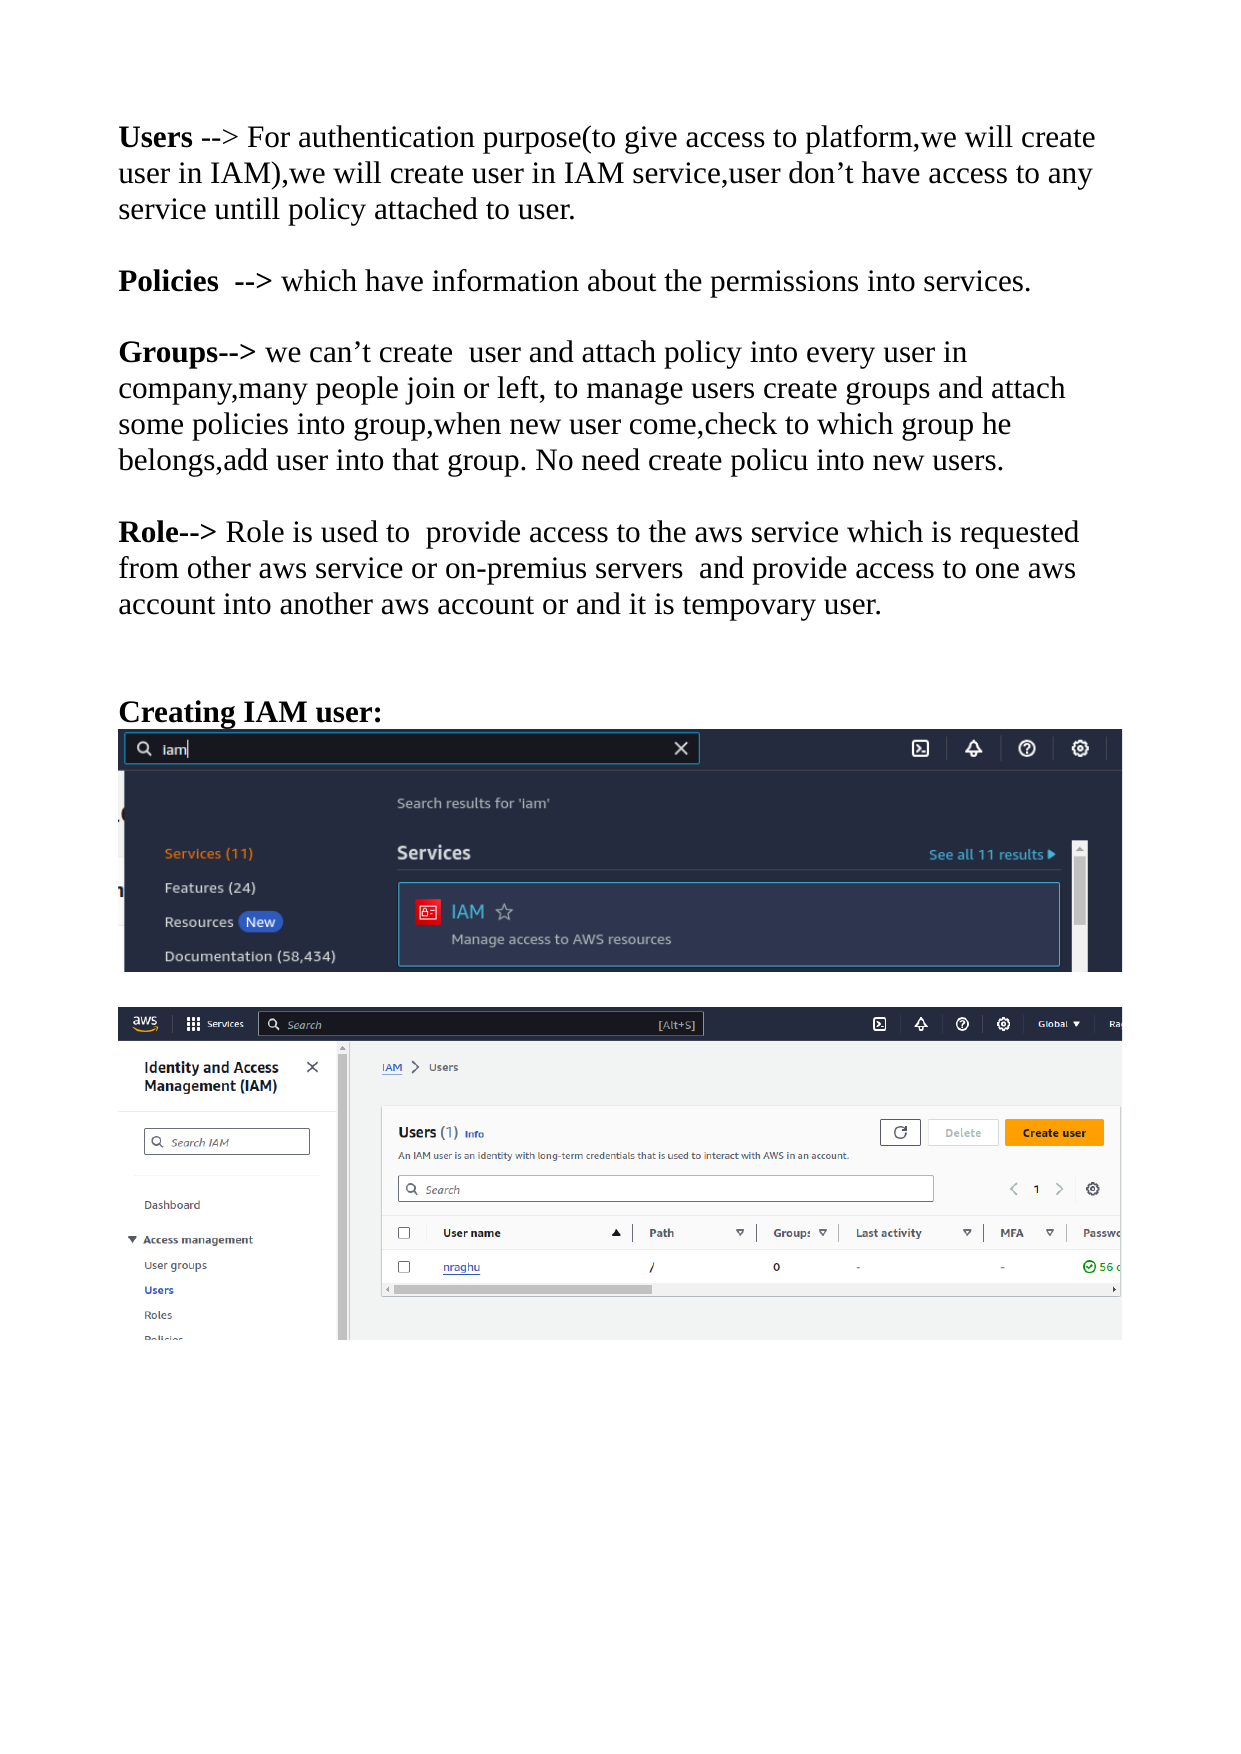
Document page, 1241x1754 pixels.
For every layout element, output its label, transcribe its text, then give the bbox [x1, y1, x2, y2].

text Users --> For authentication purpose(to give access to platform,we will create user in IAM),we will create user in IAM service,user don’t have access to any service untill policy attached to user. [118, 118, 1122, 226]
text Creating IAM user: [118, 693, 1122, 729]
text Groups--> we can’t create user and attach policy into every user in company,many people join or left, to manage users create groups and attach some policies into group,when new user come,check to which group he belongs,add user into that group. No need create policu into new users. [118, 334, 1122, 477]
picture [118, 1007, 1123, 1340]
text Policies --> which have information about the permissions into services. [118, 262, 1122, 298]
picture [118, 729, 1123, 972]
text Role--> Role is used to provide access to the aws service which is requested from other aws service or on-premius servers and provide access to one aws account into another aws account or and it is tempovary user. [118, 513, 1122, 621]
